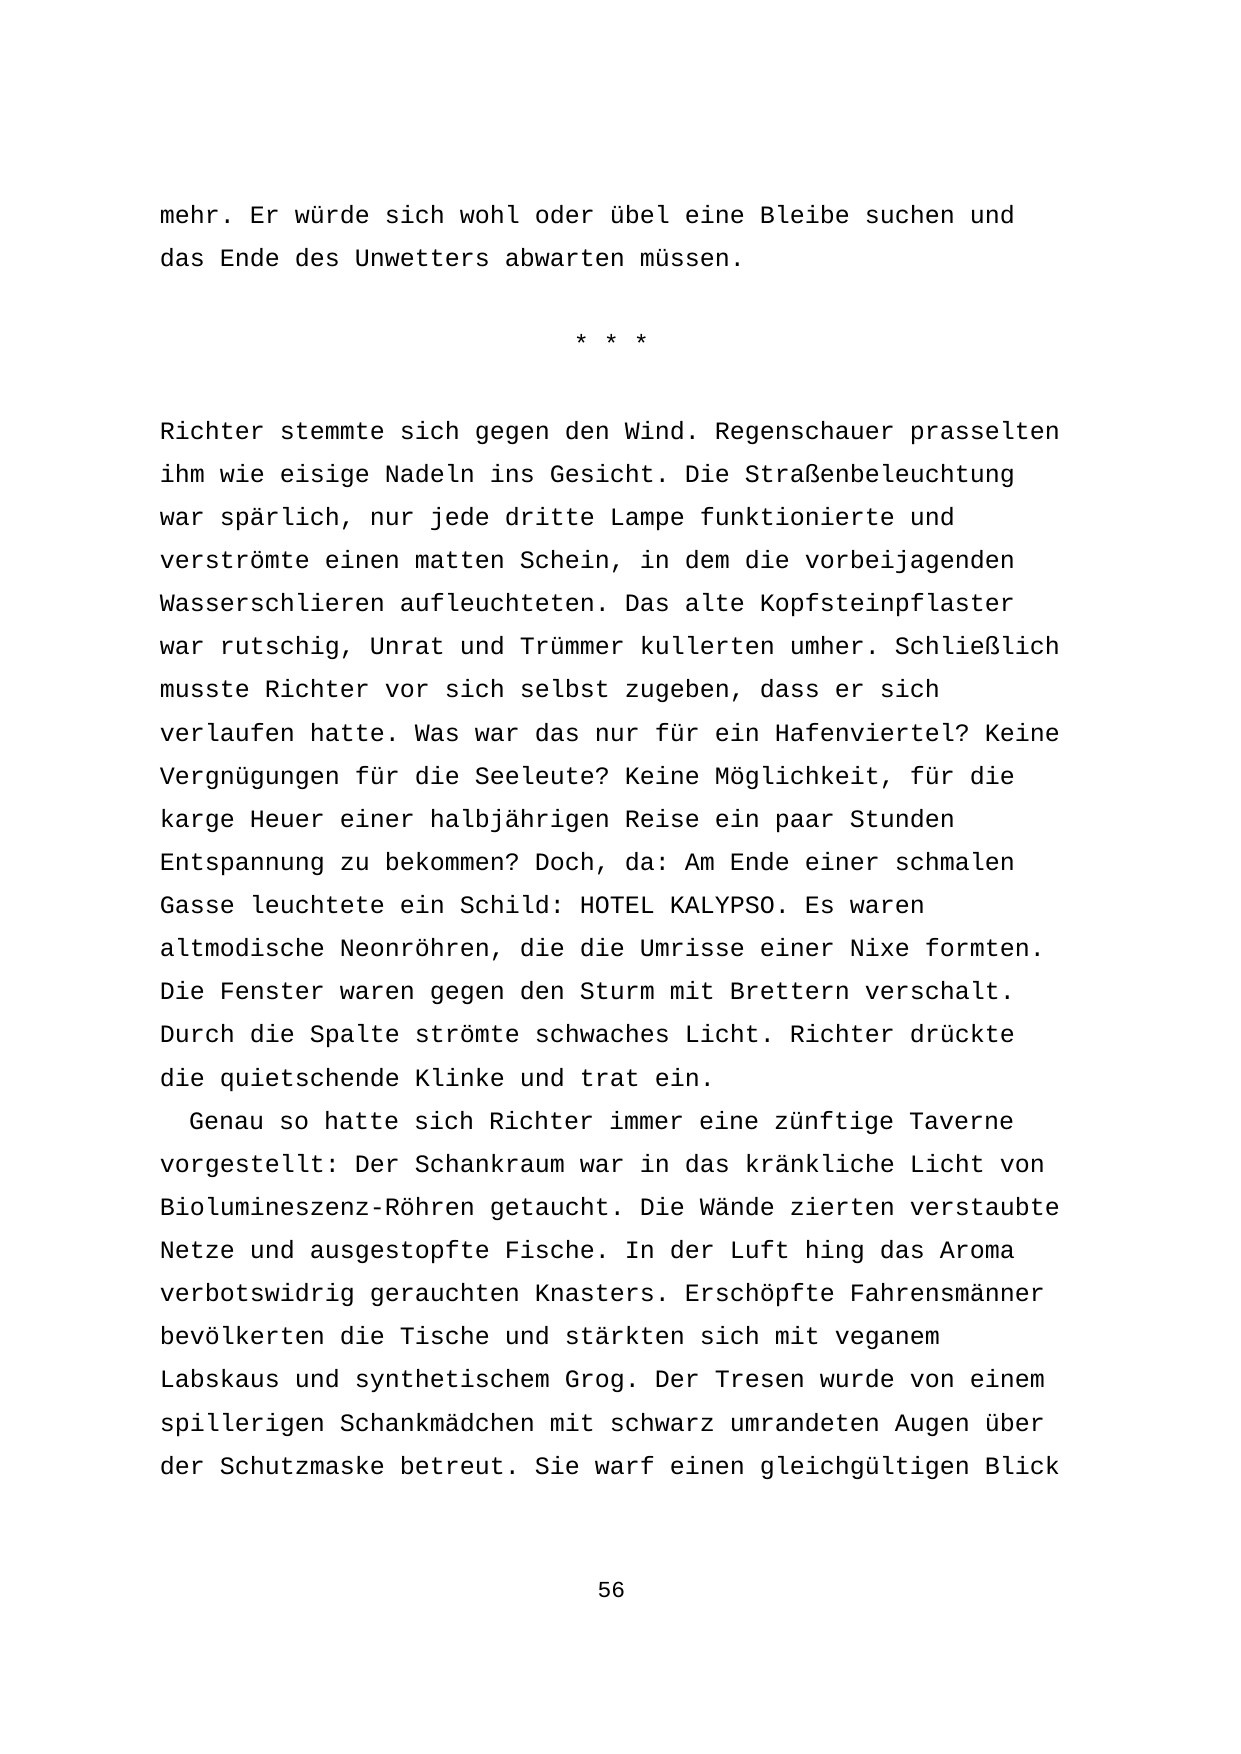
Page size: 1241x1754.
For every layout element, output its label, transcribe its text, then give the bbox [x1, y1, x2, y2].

subtitle * * * [159, 318, 1063, 361]
text Richter stemmte sich gegen den Wind. Regenschauer prasselten ihm wie eisige Nadeln ins Gesicht. Die Straßenbeleuchtung war spärlich, nur jede dritte Lampe funktionierte und verströmte einen matten Schein, in dem die vorbeijagenden Wasserschlieren aufleuchteten. Das alte Kopfsteinpflaster war rutschig, Unrat und Trümmer kullerten umher. Schließlich musste Richter vor sich selbst zugeben, dass er sich verlaufen hatte. Was war das nur für ein Hafenviertel? Keine Vergnügungen für die Seeleute? Keine Möglichkeit, für die karge Heuer einer halbjährigen Reise ein paar Stunden Entspannung zu bekommen? Doch, da: Am Ende einer schmalen Gasse leuchtete ein Schild: Hotel Kalypso. Es waren altmodische Neonröhren, die die Umrisse einer Nixe formten. Die Fenster waren gegen den Sturm mit Brettern verschalt. Durch die Spalte strömte schwaches Licht. Richter drückte die quietschende Klinke und trat ein. [159, 404, 1063, 1094]
text mehr. Er würde sich wohl oder übel eine Bleibe suchen und das Ende des Unwetters abwarten müssen. [159, 189, 1063, 275]
text Genau so hatte sich Richter immer eine zünftige Taverne vorgestellt: Der Schankraum war in das kränkliche Licht von Biolumineszenz-Röhren getaucht. Die Wände zierten verstaubte Netze und ausgestopfte Fische. In der Luft hing das Aroma verbotswidrig gerauchten Knasters. Erschöpfte Fahrensmänner bevölkerten die Tische und stärkten sich mit veganem Labskaus und synthetischem Grog. Der Tresen wurde von einem spillerigen Schankmädchen mit schwarz umrandeten Augen über der Schutzmaske betreut. Sie warf einen gleichgültigen Blick [159, 1094, 1063, 1483]
